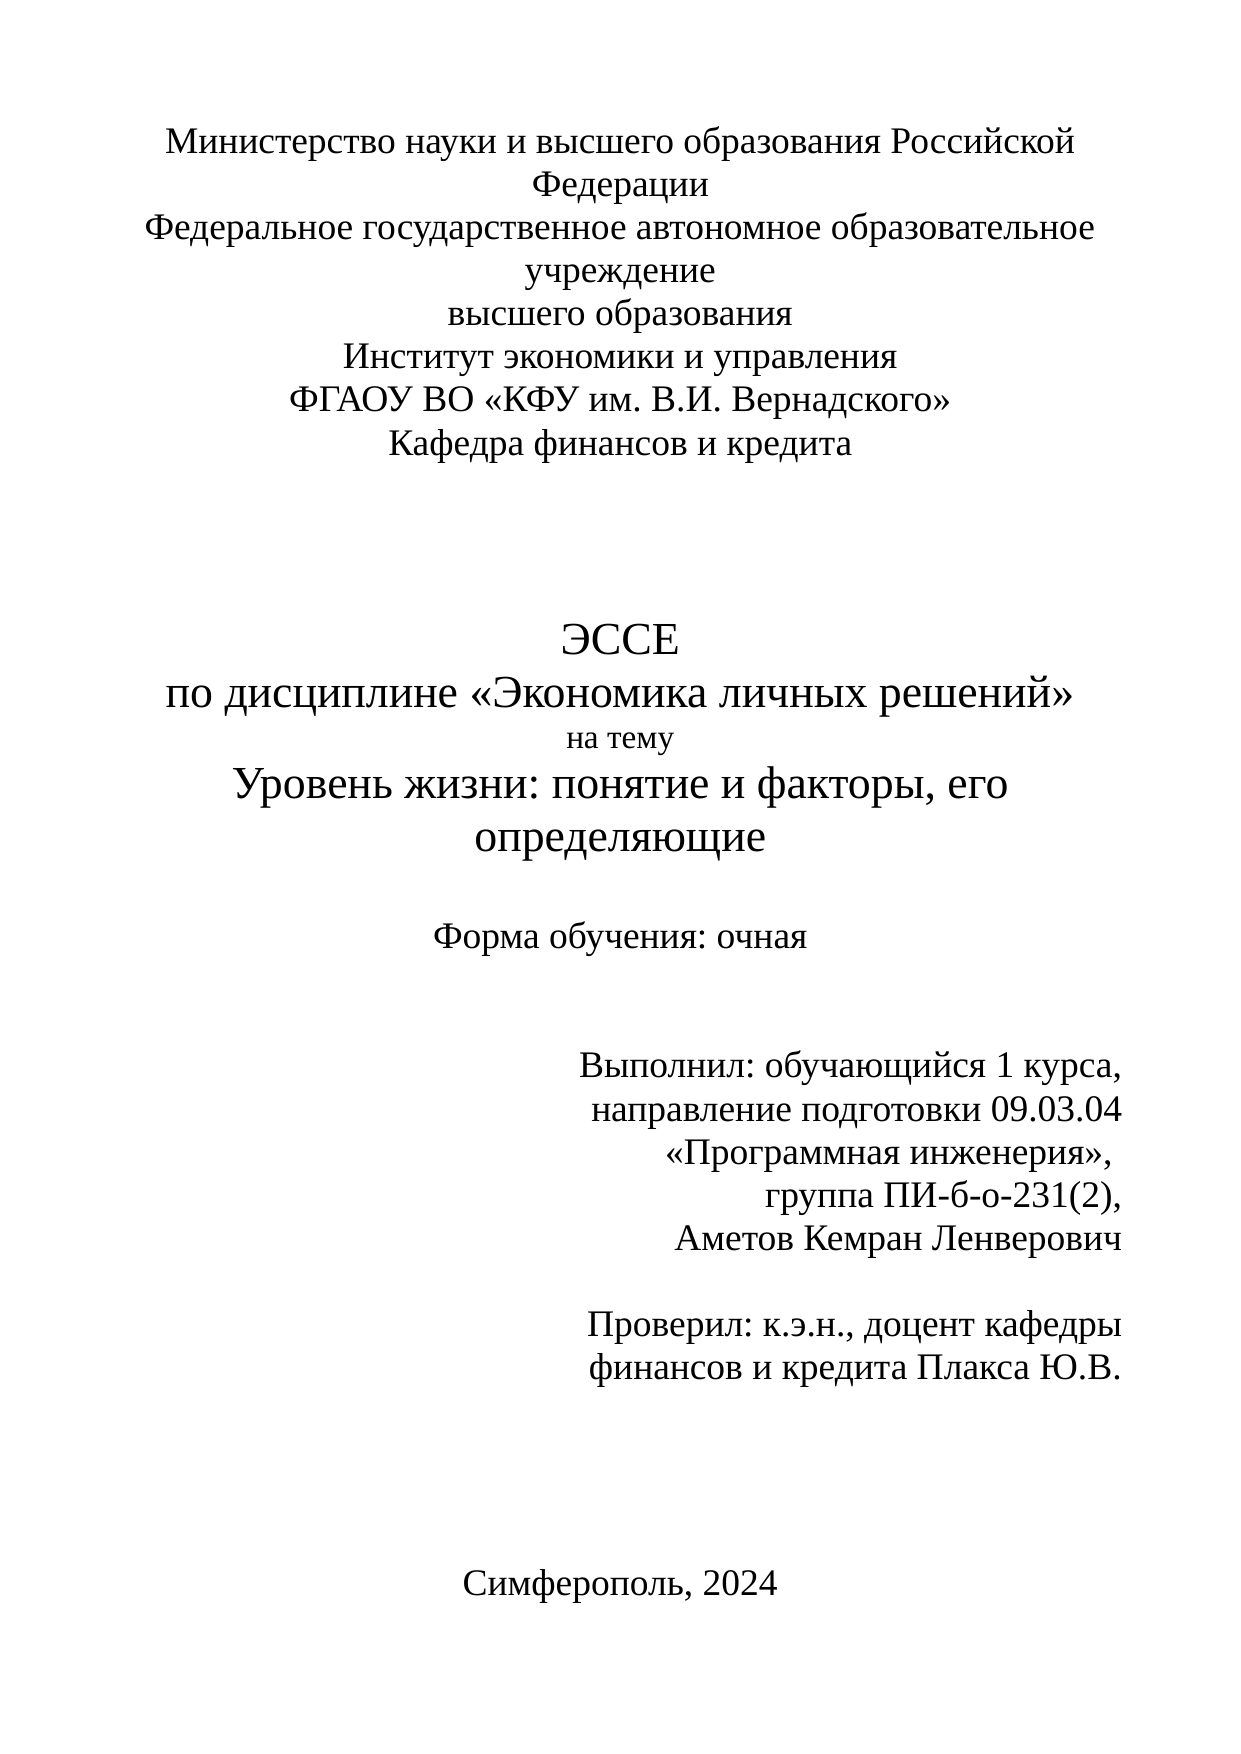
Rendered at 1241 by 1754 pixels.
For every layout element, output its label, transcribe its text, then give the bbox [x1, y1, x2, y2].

text Институт экономики и управления [118, 334, 1122, 377]
text на тему [118, 717, 1122, 755]
text высшего образования [118, 291, 1122, 334]
text финансов и кредита Плакса Ю.В. [118, 1345, 1122, 1388]
text Выполнил: обучающийся 1 курса, [118, 1043, 1122, 1086]
text ФГАОУ ВО «КФУ им. В.И. Вернадского» [118, 377, 1122, 420]
text направление подготовки 09.03.04 [118, 1086, 1122, 1129]
text Уровень жизни: понятие и факторы, его определяющие [118, 755, 1122, 861]
text Министерство науки и высшего образования Российской Федерации [118, 118, 1122, 204]
text Кафедра финансов и кредита [118, 420, 1122, 463]
text Федеральное государственное автономное образовательное учреждение [118, 204, 1122, 291]
text по дисциплине «Экономика личных решений» [118, 664, 1122, 717]
text «Программная инженерия», [118, 1129, 1122, 1172]
text Проверил: к.э.н., доцент кафедры [118, 1302, 1122, 1345]
text ЭССЕ [118, 612, 1122, 664]
text Симферополь, 2024 [118, 1560, 1122, 1603]
text Аметов Кемран Ленверович [118, 1215, 1122, 1258]
text Форма обучения: очная [118, 913, 1122, 957]
text группа ПИ-б-о-231(2), [118, 1172, 1122, 1215]
